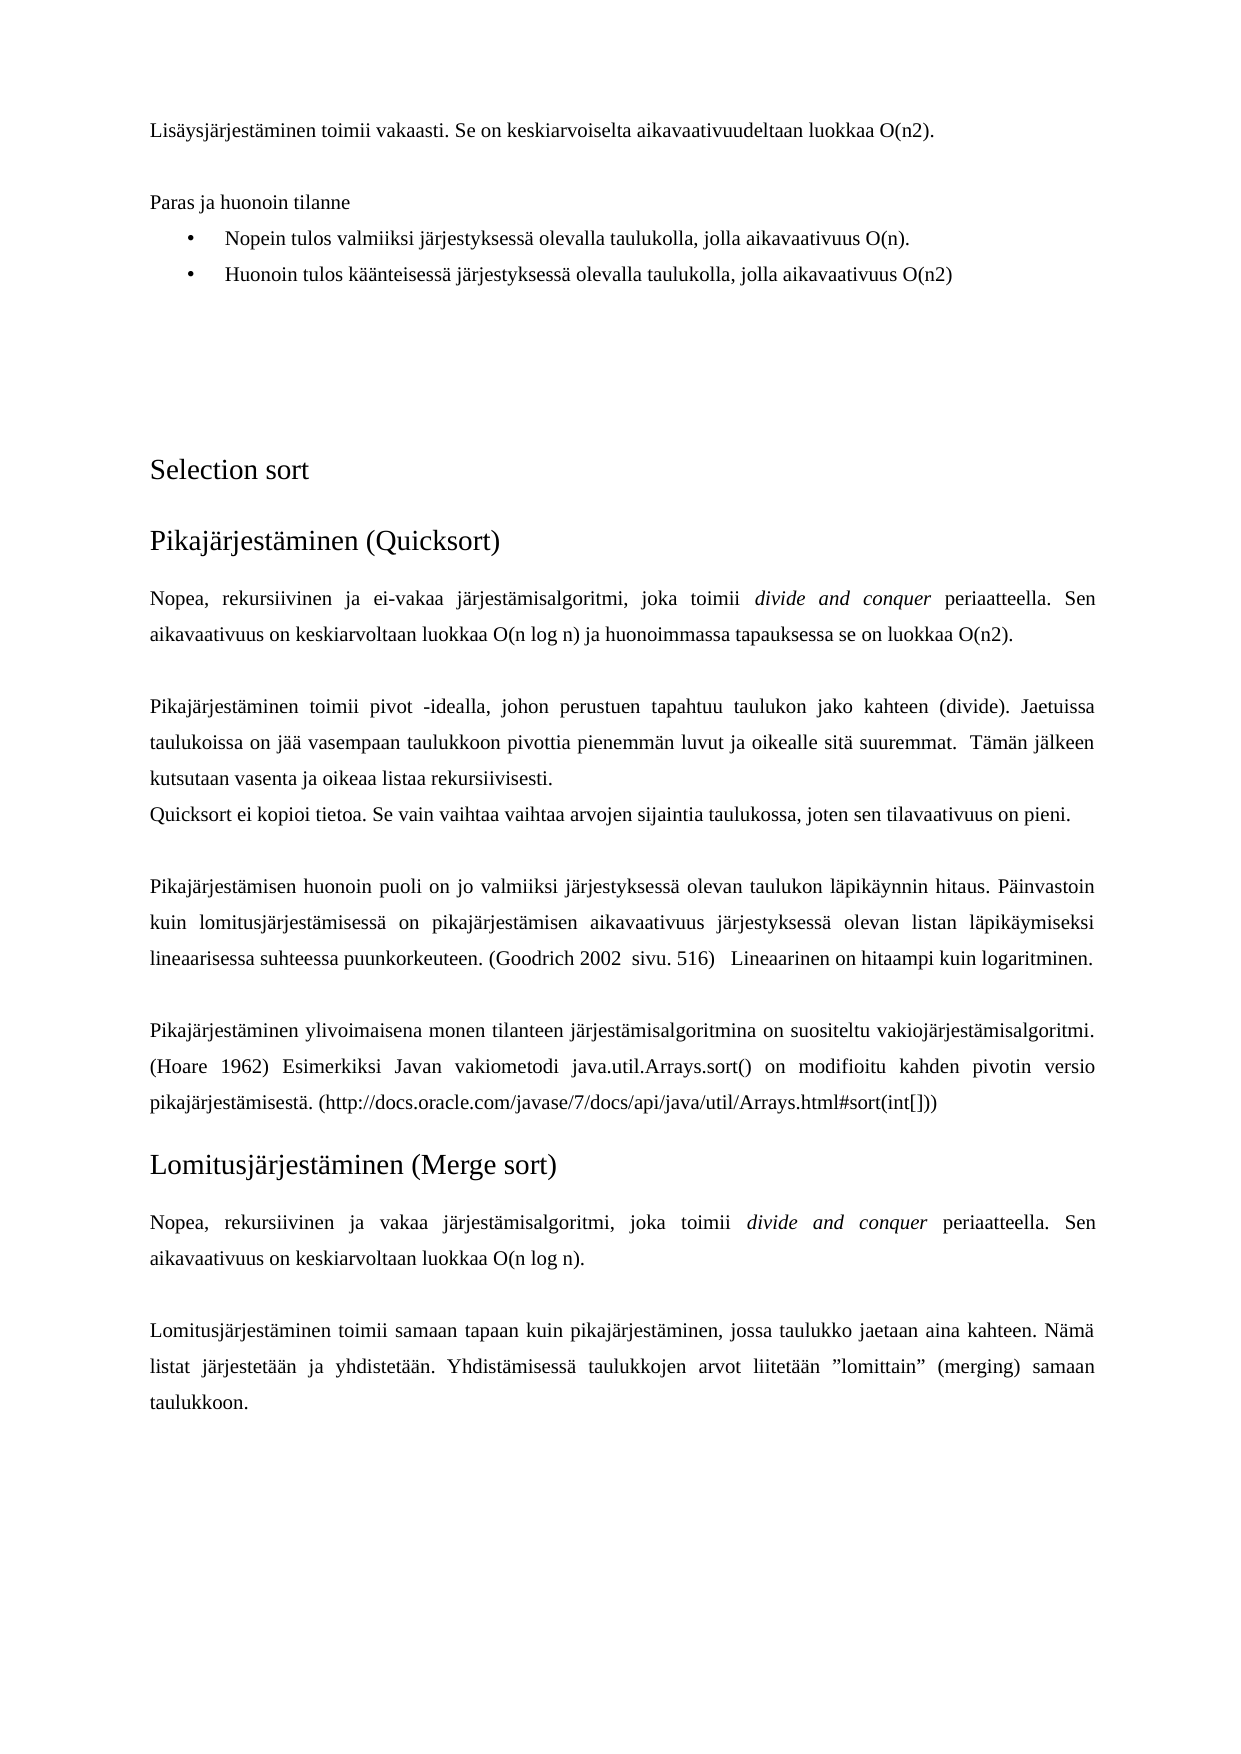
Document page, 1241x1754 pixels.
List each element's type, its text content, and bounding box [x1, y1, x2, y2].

text Nopea, rekursiivinen ja ei-vakaa järjestämisalgoritmi, joka toimii divide and conquer periaatteella. Sen aikavaativuus on keskiarvoltaan luokkaa O(n log n) ja huonoimmassa tapauksessa se on luokkaa O(n2). [149, 586, 1096, 646]
text Pikajärjestäminen ylivoimaisena monen tilanteen järjestämisalgoritmina on suositeltu vakiojärjestämisalgoritmi. (Hoare 1962)⁠ Esimerkiksi Javan vakiometodi java.util.Arrays.sort() on modifioitu kahden pivotin versio pikajärjestämisestä. (http://docs.oracle.com/javase/7/docs/api/java/util/Arrays.html#sort(int[])) [149, 1018, 1096, 1114]
text Quicksort ei kopioi tietoa. Se vain vaihtaa vaihtaa arvojen sijaintia taulukossa, joten sen tilavaativuus on pieni. [149, 802, 1096, 826]
text Lisäysjärjestäminen toimii vakaasti. Se on keskiarvoiselta aikavaativuudeltaan luokkaa O(n2). [149, 118, 1096, 142]
list Nopein tulos valmiiksi järjestyksessä olevalla taulukolla, jolla aikavaativuus O(n). [187, 226, 1096, 250]
text Pikajärjestäminen toimii pivot -idealla, johon perustuen tapahtuu taulukon jako kahteen (divide). Jaetuissa taulukoissa on jää vasempaan taulukkoon pivottia pienemmän luvut ja oikealle sitä suuremmat. Tämän jälkeen kutsutaan vasenta ja oikeaa listaa rekursiivisesti. [149, 694, 1096, 790]
subtitle Selection sort [149, 452, 1096, 485]
text Paras ja huonoin tilanne [149, 190, 1096, 214]
subtitle Pikajärjestäminen (Quicksort) [149, 523, 1096, 556]
text Nopea, rekursiivinen ja vakaa järjestämisalgoritmi, joka toimii divide and conquer periaatteella. Sen aikavaativuus on keskiarvoltaan luokkaa O(n log n). [149, 1210, 1096, 1270]
list Huonoin tulos käänteisessä järjestyksessä olevalla taulukolla, jolla aikavaativuus O(n2) [187, 262, 1096, 286]
text Lomitusjärjestäminen toimii samaan tapaan kuin pikajärjestäminen, jossa taulukko jaetaan aina kahteen. Nämä listat järjestetään ja yhdistetään. Yhdistämisessä taulukkojen arvot liitetään ”lomittain” (merging) samaan taulukkoon. [149, 1318, 1096, 1414]
subtitle Lomitusjärjestäminen (Merge sort) [149, 1147, 1096, 1181]
text Pikajärjestämisen huonoin puoli on jo valmiiksi järjestyksessä olevan taulukon läpikäynnin hitaus. Päinvastoin kuin lomitusjärjestämisessä on pikajärjestämisen aikavaativuus järjestyksessä olevan listan läpikäymiseksi lineaarisessa suhteessa puunkorkeuteen. (Goodrich 2002 sivu. 516)⁠ Lineaarinen on hitaampi kuin logaritminen. [149, 874, 1096, 970]
